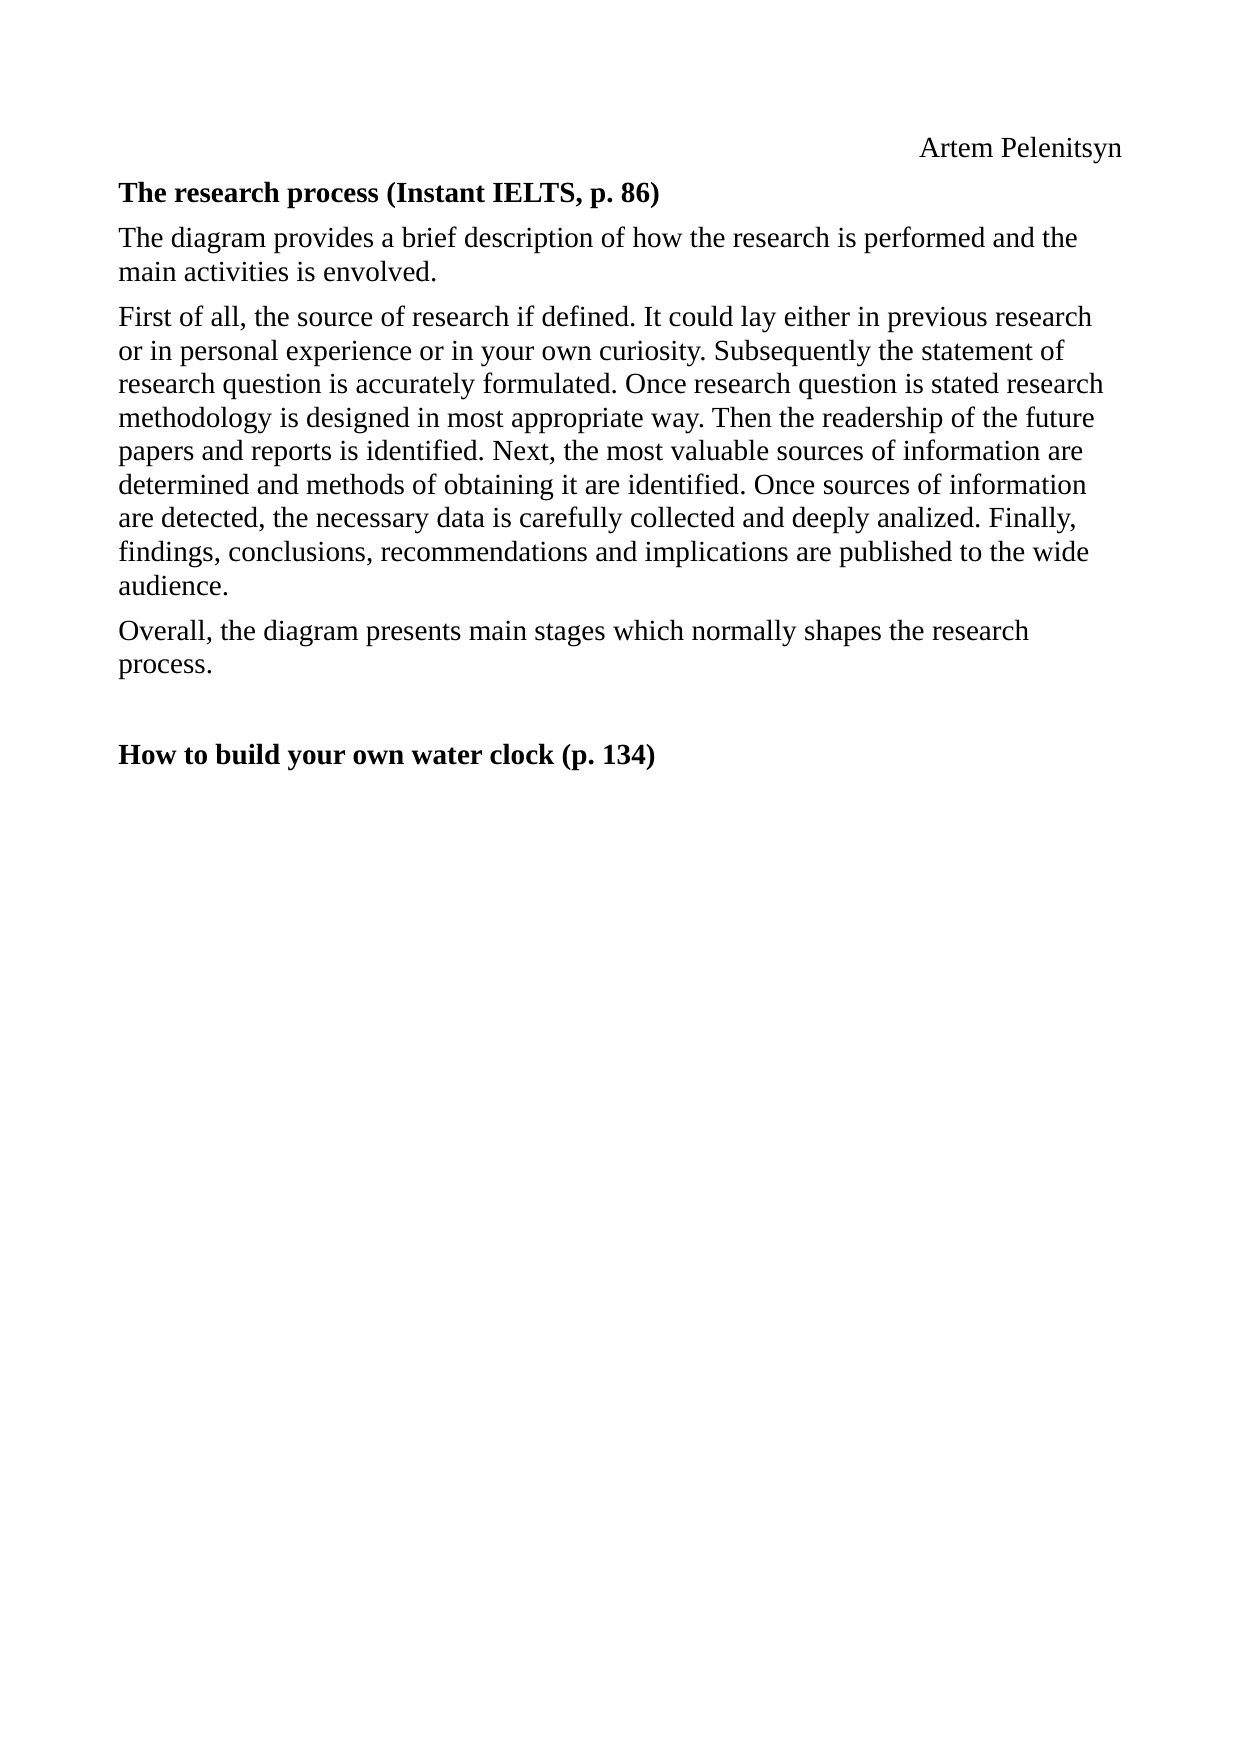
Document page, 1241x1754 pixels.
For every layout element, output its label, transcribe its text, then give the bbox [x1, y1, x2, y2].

text The diagram provides a brief description of how the research is performed and the main activities is envolved. [118, 221, 1122, 288]
text Overall, the diagram presents main stages which normally shapes the research process. [118, 613, 1122, 680]
text How to build your own water clock (p. 134) [118, 737, 1122, 771]
text The research process (Instant IELTS, p. 86) [118, 175, 1122, 209]
text Artem Pelenitsyn [118, 130, 1122, 163]
text First of all, the source of research if defined. It could lay either in previous research or in personal experience or in your own curiosity. Subsequently the statement of research question is accurately formulated. Once research question is stated research methodology is designed in most appropriate way. Then the readership of the future papers and reports is identified. Next, the most valuable sources of information are determined and methods of obtaining it are identified. Once sources of information are detected, the necessary data is carefully collected and deeply analized. Finally, findings, conclusions, recommendations and implications are published to the wide audience. [118, 299, 1122, 601]
